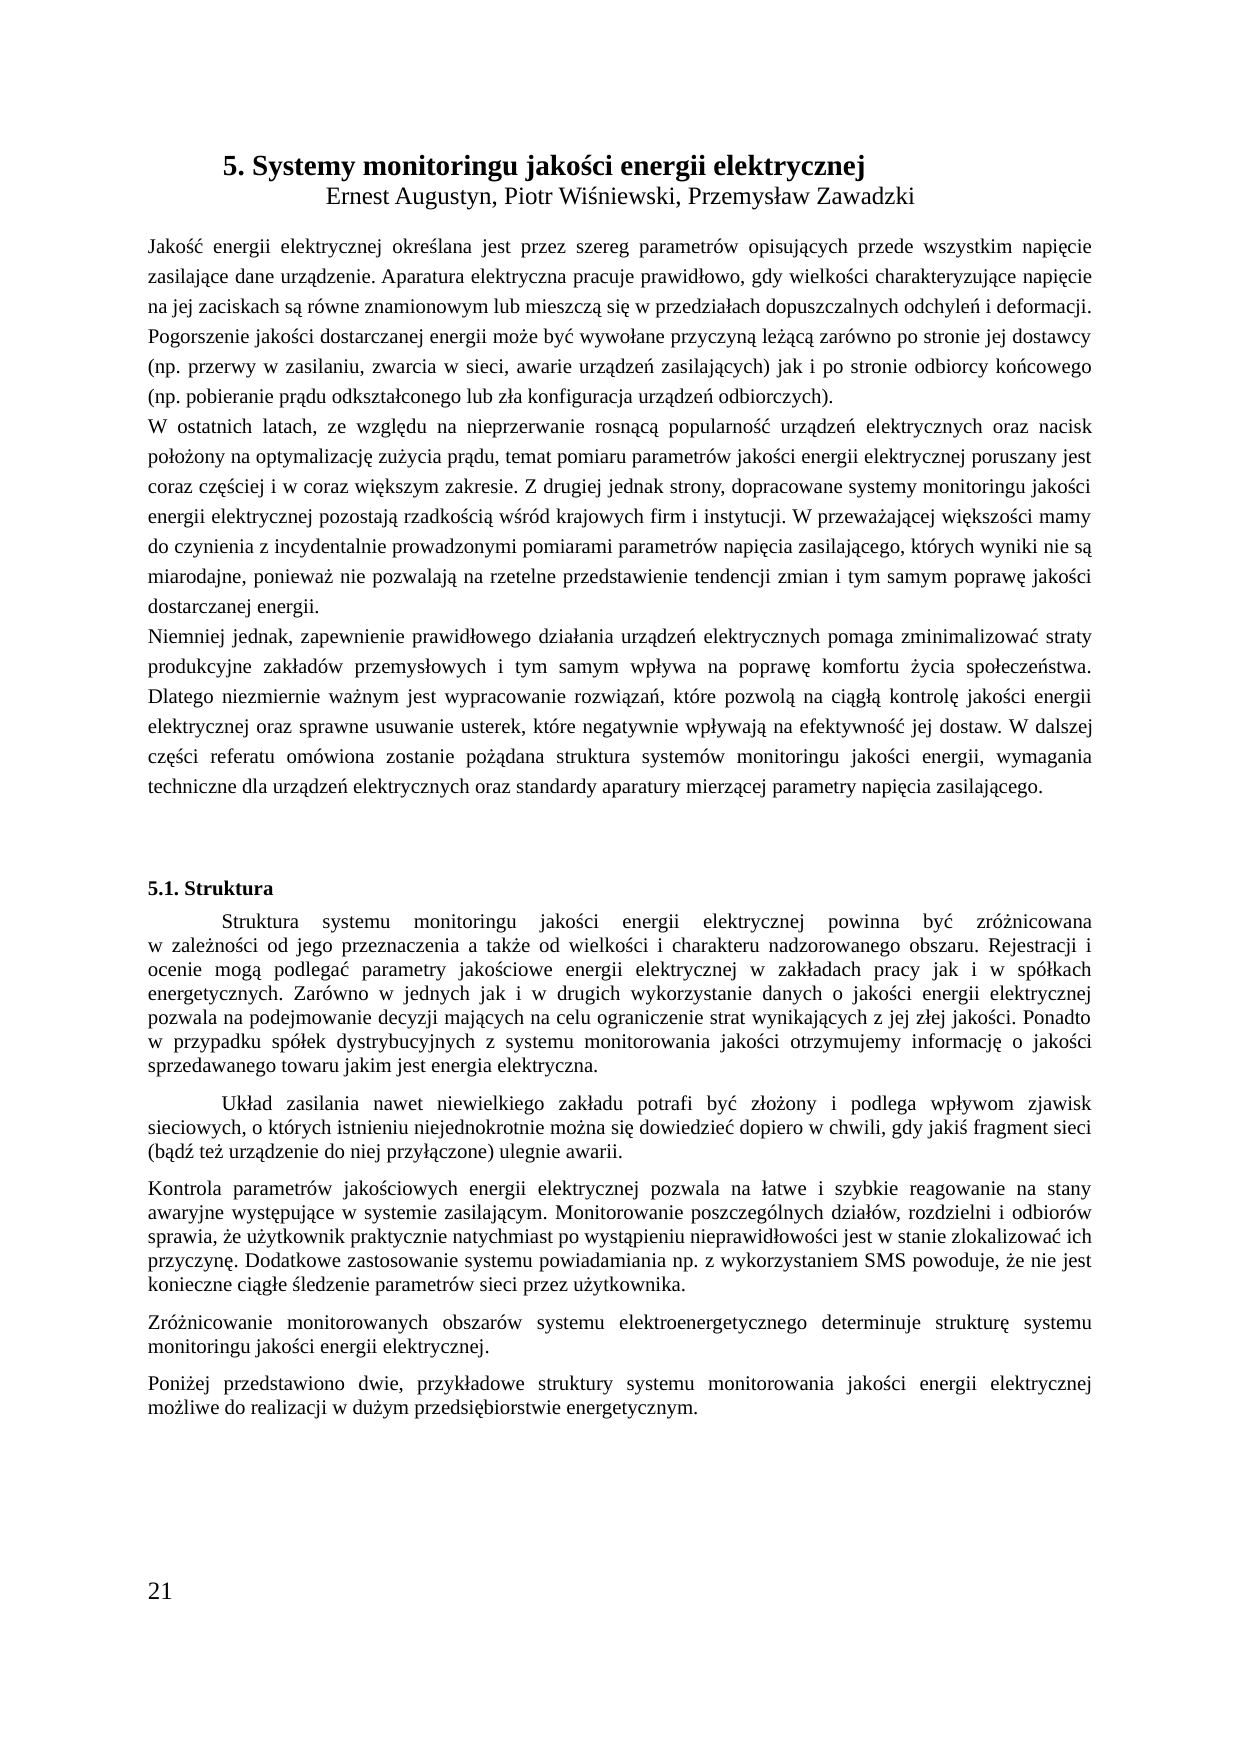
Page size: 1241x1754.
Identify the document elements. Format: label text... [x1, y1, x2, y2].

text Niemniej jednak, zapewnienie prawidłowego działania urządzeń elektrycznych pomaga zminimalizować straty produkcyjne zakładów przemysłowych i tym samym wpływa na poprawę komfortu życia społeczeństwa. Dlatego niezmiernie ważnym jest wypracowanie rozwiązań, które pozwolą na ciągłą kontrolę jakości energii elektrycznej oraz sprawne usuwanie usterek, które negatywnie wpływają na efektywność jej dostaw. W dalszej części referatu omówiona zostanie pożądana struktura systemów monitoringu jakości energii, wymagania techniczne dla urządzeń elektrycznych oraz standardy aparatury mierzącej parametry napięcia zasilającego. [148, 624, 1093, 798]
text Układ zasilania nawet niewielkiego zakładu potrafi być złożony i podlega wpływom zjawisk sieciowych, o których istnieniu niejednokrotnie można się dowiedzieć dopiero w chwili, gdy jakiś fragment sieci (bądź też urządzenie do niej przyłączone) ulegnie awarii. [148, 1091, 1093, 1163]
text 5.1. Struktura [148, 876, 1093, 900]
text Jakość energii elektrycznej określana jest przez szereg parametrów opisujących przede wszystkim napięcie zasilające dane urządzenie. Aparatura elektryczna pracuje prawidłowo, gdy wielkości charakteryzujące napięcie na jej zaciskach są równe znamionowym lub mieszczą się w przedziałach dopuszczalnych odchyleń i deformacji. Pogorszenie jakości dostarczanej energii może być wywołane przyczyną leżącą zarówno po stronie jej dostawcy (np. przerwy w zasilaniu, zwarcia w sieci, awarie urządzeń zasilających) jak i po stronie odbiorcy końcowego (np. pobieranie prądu odkształconego lub zła konfiguracja urządzeń odbiorczych). [148, 234, 1093, 408]
text Ernest Augustyn, Piotr Wiśniewski, Przemysław Zawadzki [148, 181, 1093, 210]
list 5. Systemy monitoringu jakości energii elektrycznej [223, 148, 1093, 181]
text Struktura systemu monitoringu jakości energii elektrycznej powinna być zróżnicowana w zależności od jego przeznaczenia a także od wielkości i charakteru nadzorowanego obszaru. Rejestracji i ocenie mogą podlegać parametry jakościowe energii elektrycznej w zakładach pracy jak i w spółkach energetycznych. Zarówno w jednych jak i w drugich wykorzystanie danych o jakości energii elektrycznej pozwala na podejmowanie decyzji mających na celu ograniczenie strat wynikających z jej złej jakości. Ponadto w przypadku spółek dystrybucyjnych z systemu monitorowania jakości otrzymujemy informację o jakości sprzedawanego towaru jakim jest energia elektryczna. [148, 909, 1093, 1077]
text Zróżnicowanie monitorowanych obszarów systemu elektroenergetycznego determinuje strukturę systemu monitoringu jakości energii elektrycznej. [148, 1310, 1093, 1358]
text W ostatnich latach, ze względu na nieprzerwanie rosnącą popularność urządzeń elektrycznych oraz nacisk położony na optymalizację zużycia prądu, temat pomiaru parametrów jakości energii elektrycznej poruszany jest coraz częściej i w coraz większym zakresie. Z drugiej jednak strony, dopracowane systemy monitoringu jakości energii elektrycznej pozostają rzadkością wśród krajowych firm i instytucji. W przeważającej większości mamy do czynienia z incydentalnie prowadzonymi pomiarami parametrów napięcia zasilającego, których wyniki nie są miarodajne, ponieważ nie pozwalają na rzetelne przedstawienie tendencji zmian i tym samym poprawę jakości dostarczanej energii. [148, 414, 1093, 618]
text Poniżej przedstawiono dwie, przykładowe struktury systemu monitorowania jakości energii elektrycznej możliwe do realizacji w dużym przedsiębiorstwie energetycznym. [148, 1371, 1093, 1419]
text Kontrola parametrów jakościowych energii elektrycznej pozwala na łatwe i szybkie reagowanie na stany awaryjne występujące w systemie zasilającym. Monitorowanie poszczególnych działów, rozdzielni i odbiorów sprawia, że użytkownik praktycznie natychmiast po wystąpieniu nieprawidłowości jest w stanie zlokalizować ich przyczynę. Dodatkowe zastosowanie systemu powiadamiania np. z wykorzystaniem SMS powoduje, że nie jest konieczne ciągłe śledzenie parametrów sieci przez użytkownika. [148, 1176, 1093, 1296]
